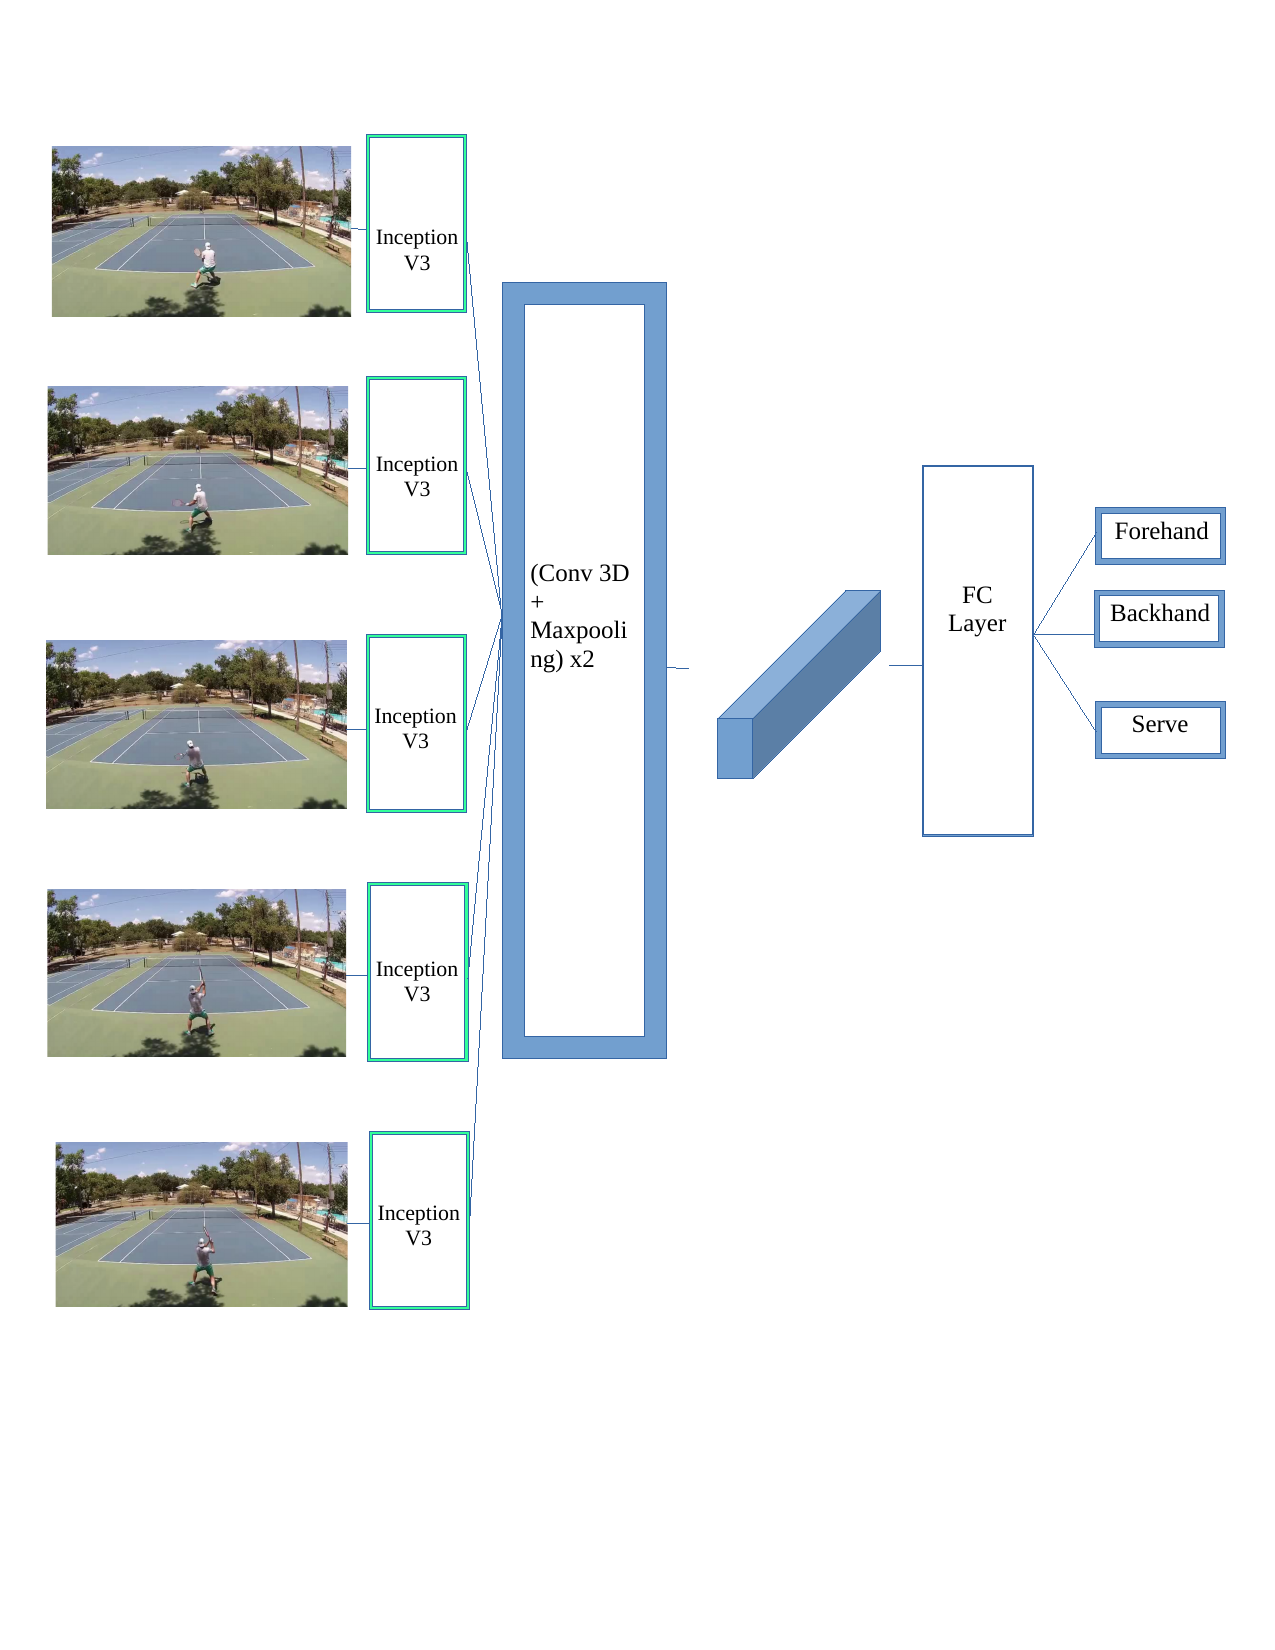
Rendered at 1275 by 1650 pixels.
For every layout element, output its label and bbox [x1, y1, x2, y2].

picture [47, 889, 347, 1057]
picture [51, 146, 352, 317]
picture [47, 386, 349, 555]
picture [46, 640, 347, 809]
picture [55, 1142, 348, 1307]
